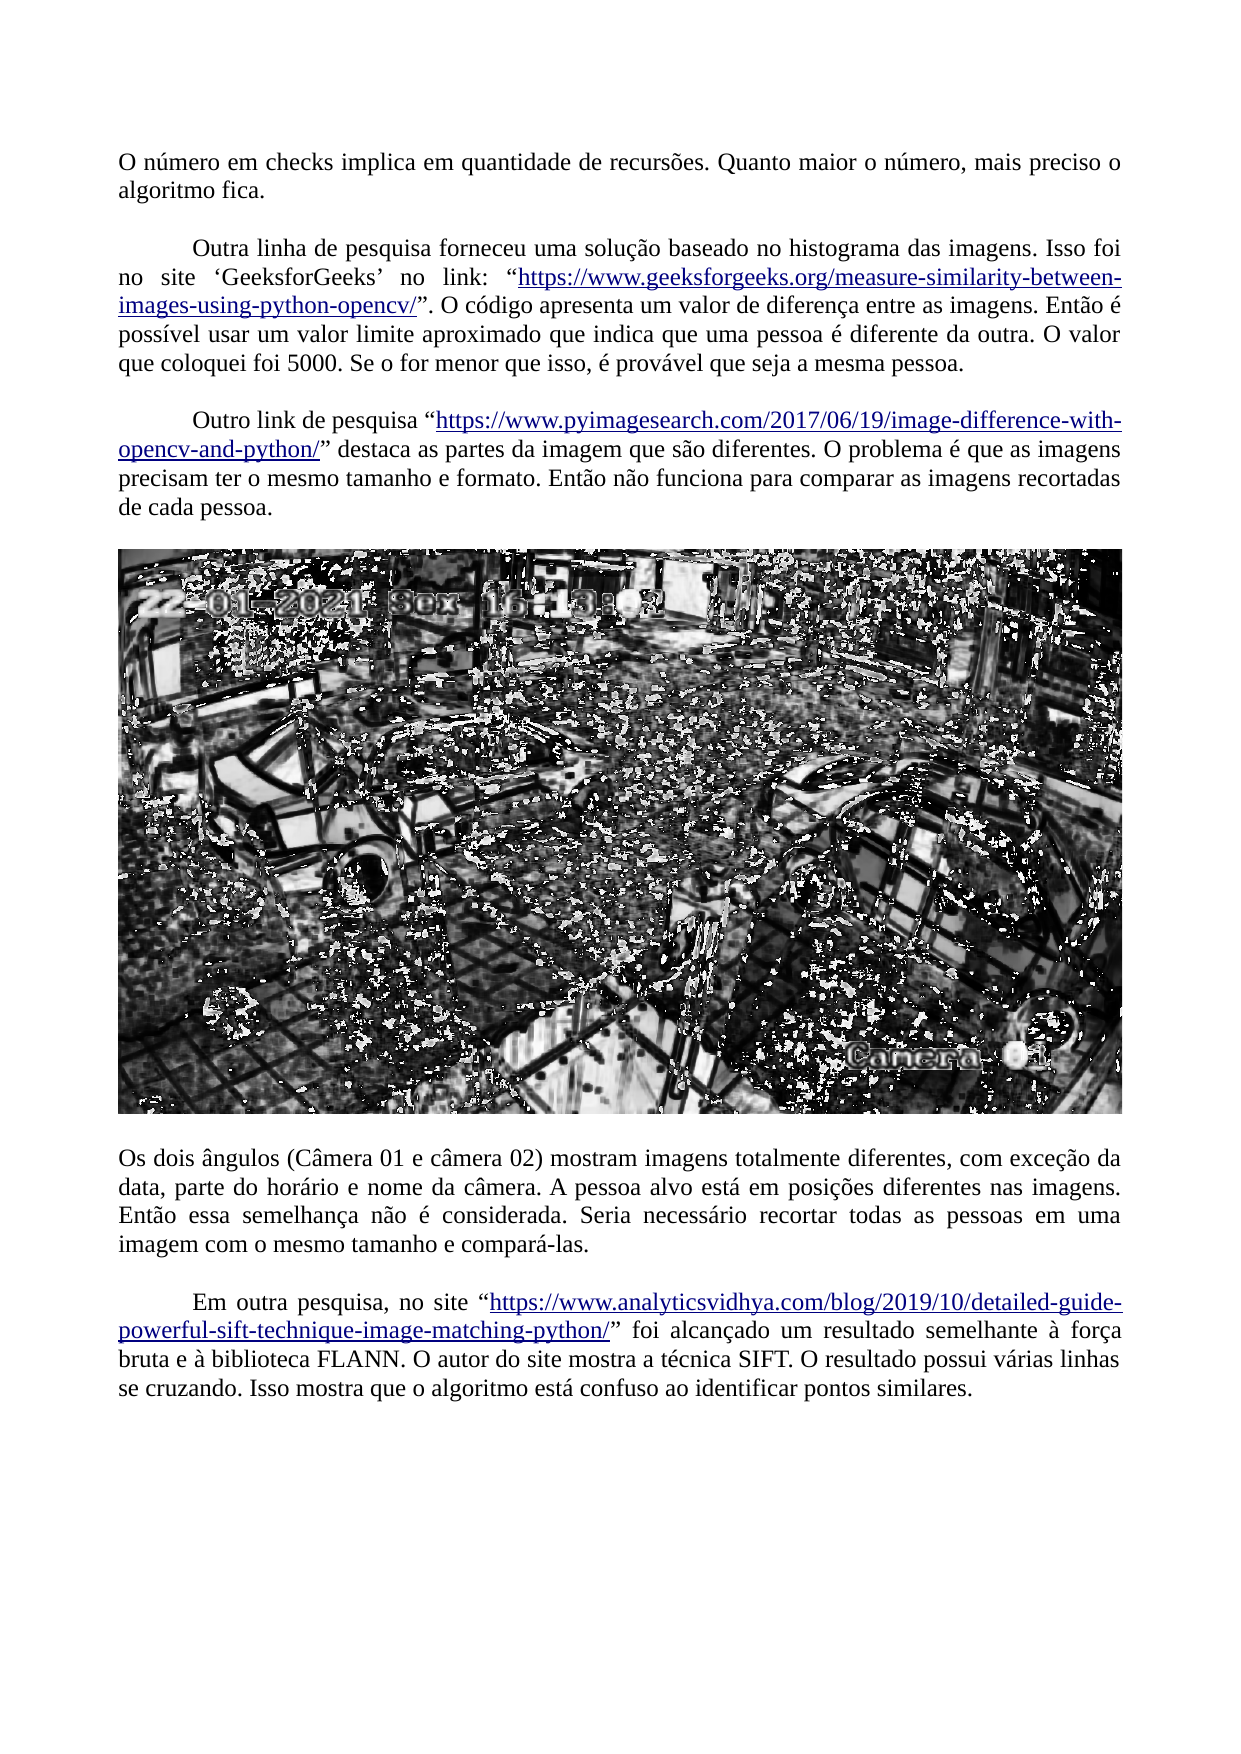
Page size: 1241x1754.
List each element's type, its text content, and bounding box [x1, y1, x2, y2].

text O número em checks implica em quantidade de recursões. Quanto maior o número, mais preciso o algoritmo fica. [118, 147, 1122, 204]
picture [118, 549, 1123, 1114]
text Outra linha de pesquisa forneceu uma solução baseado no histograma das imagens. Isso foi no site ‘GeeksforGeeks’ no link: “https://www.geeksforgeeks.org/measure-similarity-between-images-using-python-opencv/”. O código apresenta um valor de diferença entre as imagens. Então é possível usar um valor limite aproximado que indica que uma pessoa é diferente da outra. O valor que coloquei foi 5000. Se o for menor que isso, é provável que seja a mesma pessoa. [118, 233, 1122, 377]
text Os dois ângulos (Câmera 01 e câmera 02) mostram imagens totalmente diferentes, com exceção da data, parte do horário e nome da câmera. A pessoa alvo está em posições diferentes nas imagens. Então essa semelhança não é considerada. Seria necessário recortar todas as pessoas em uma imagem com o mesmo tamanho e compará-las. [118, 1143, 1122, 1258]
text Em outra pesquisa, no site “https://www.analyticsvidhya.com/blog/2019/10/detailed-guide-powerful-sift-technique-image-matching-python/” foi alcançado um resultado semelhante à força bruta e à biblioteca FLANN. O autor do site mostra a técnica SIFT. O resultado possui várias linhas se cruzando. Isso mostra que o algoritmo está confuso ao identificar pontos similares. [118, 1287, 1122, 1402]
text Outro link de pesquisa “https://www.pyimagesearch.com/2017/06/19/image-difference-with-opencv-and-python/” destaca as partes da imagem que são diferentes. O problema é que as imagens precisam ter o mesmo tamanho e formato. Então não funciona para comparar as imagens recortadas de cada pessoa. [118, 406, 1122, 521]
